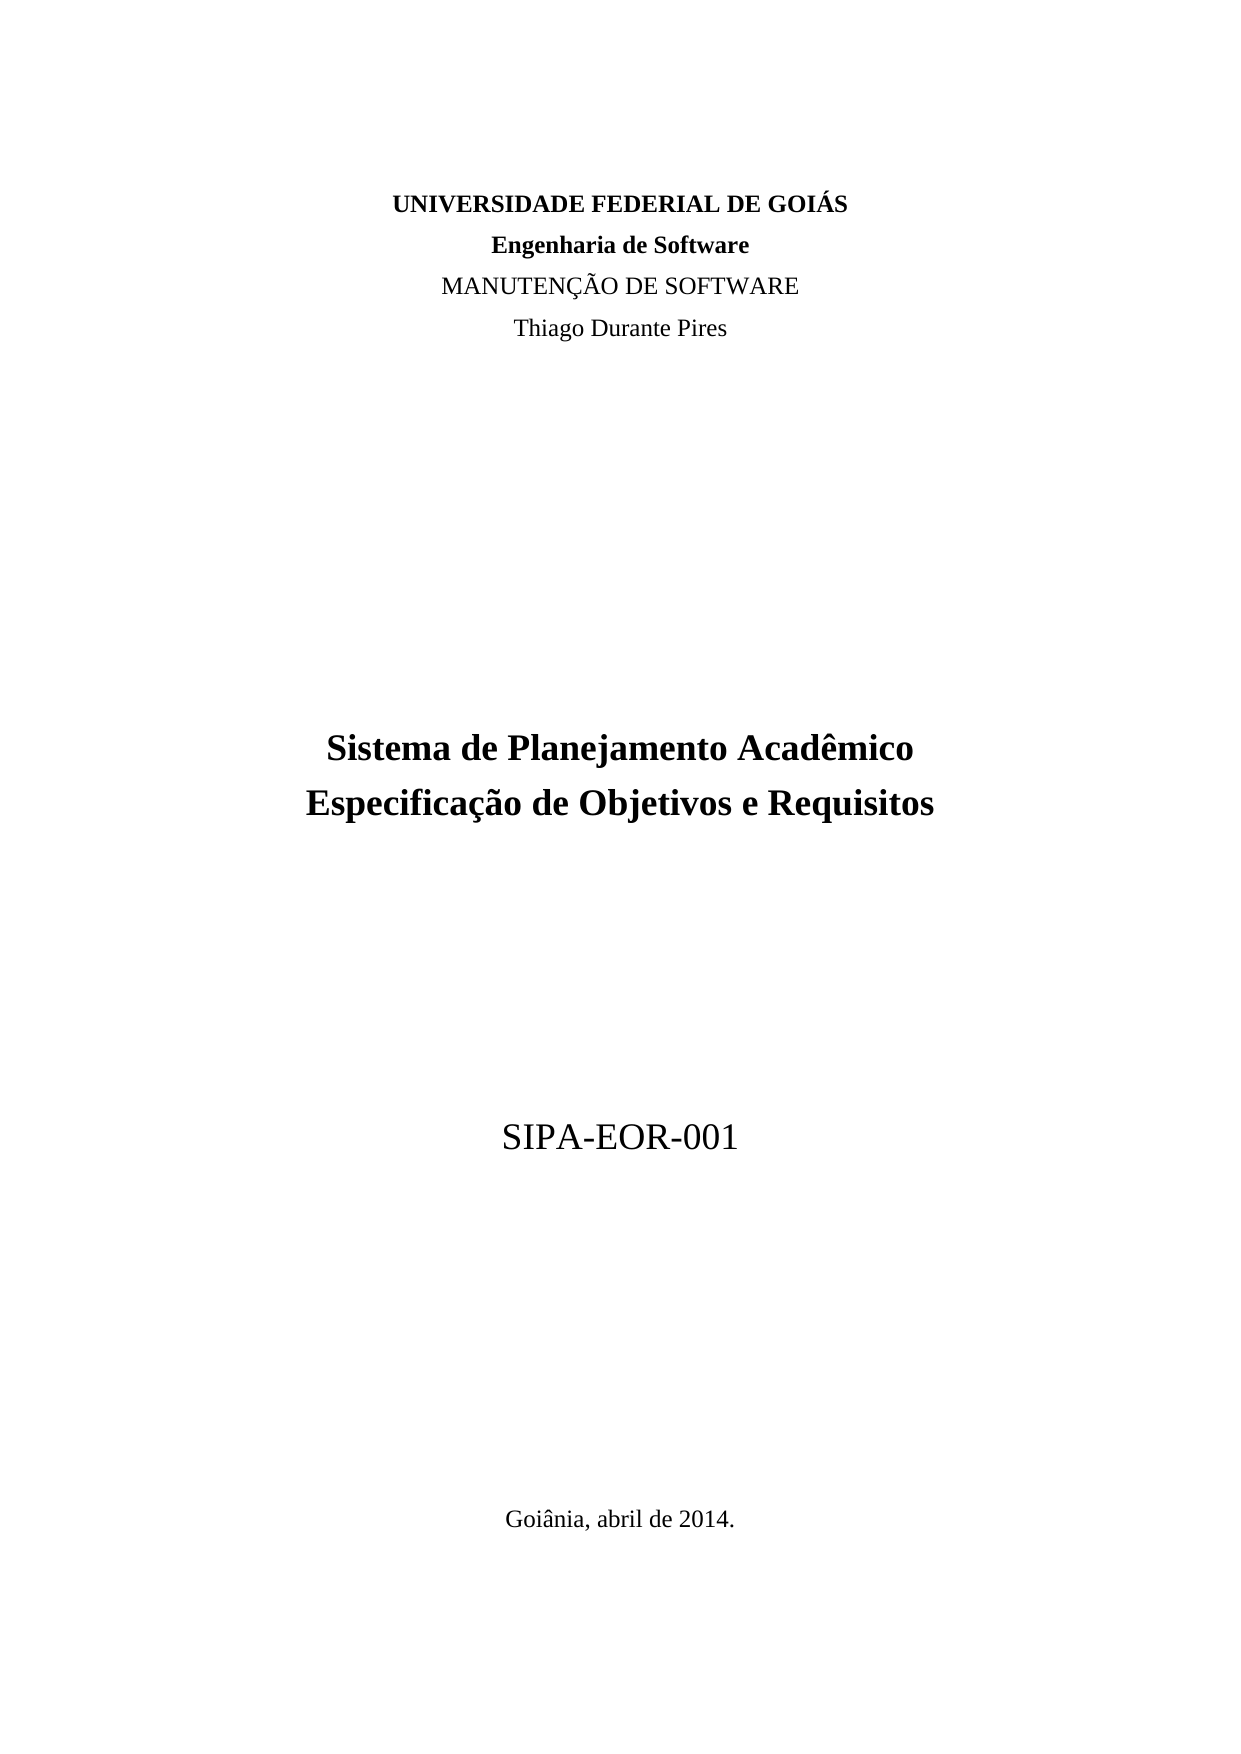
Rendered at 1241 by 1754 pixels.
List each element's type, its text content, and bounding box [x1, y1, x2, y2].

text Sistema de Planejamento Acadêmico [177, 725, 1063, 768]
text UNIVERSIDADE FEDERIAL DE GOIÁS [177, 189, 1063, 218]
text MANUTENÇÃO DE SOFTWARE [177, 271, 1063, 300]
text SIPA-EOR-001 [177, 1114, 1063, 1158]
text Thiago Durante Pires [177, 313, 1063, 341]
text Goiânia, abril de 2014. [177, 1504, 1063, 1533]
text Especificação de Objetivos e Requisitos [177, 781, 1063, 824]
text Engenharia de Software [177, 230, 1063, 259]
